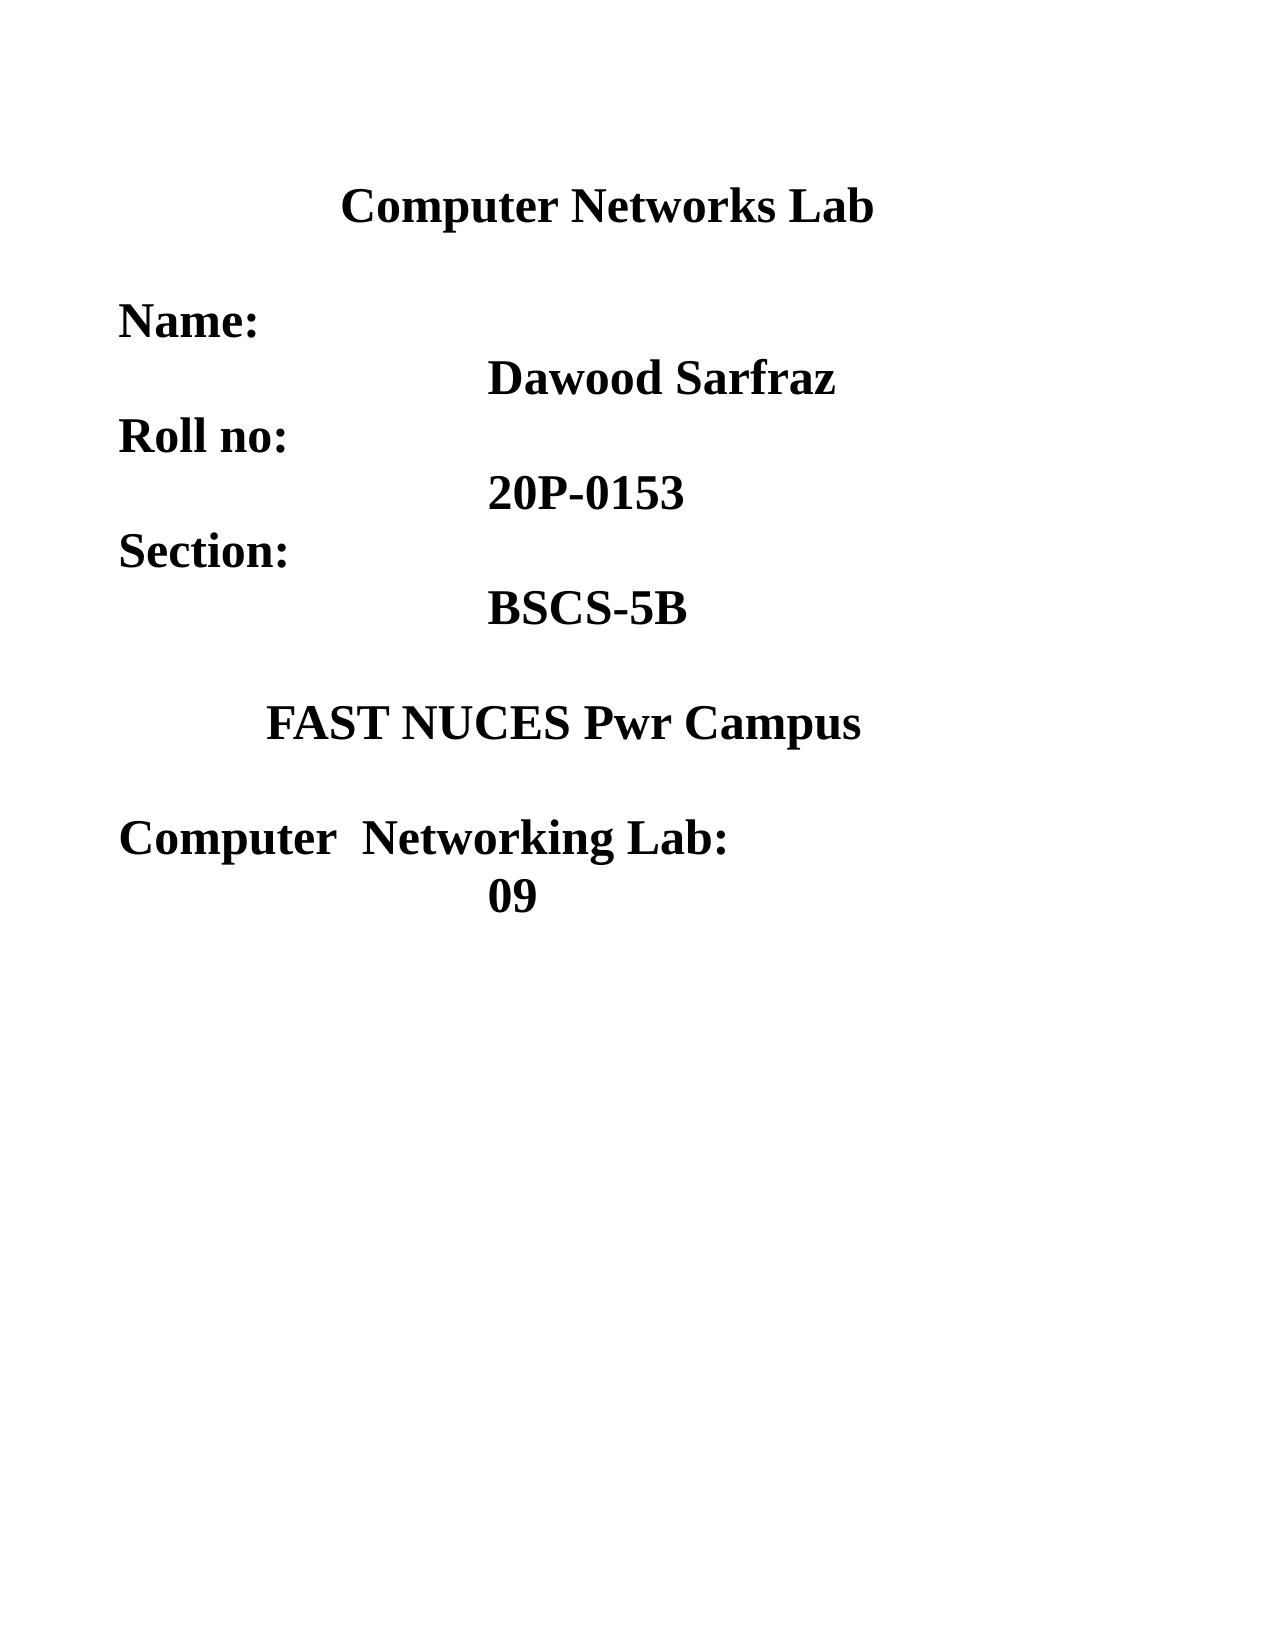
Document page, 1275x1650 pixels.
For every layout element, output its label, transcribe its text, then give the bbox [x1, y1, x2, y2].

text 09 [118, 866, 1157, 923]
text Name: [118, 291, 1157, 348]
text Section: [118, 521, 1157, 578]
text FAST NUCES Pwr Campus [118, 693, 1157, 751]
text Computer Networking Lab: [118, 808, 1157, 866]
text BSCS-5B [118, 578, 1157, 636]
text Computer Networks Lab [118, 176, 1157, 233]
text Dawood Sarfraz [118, 348, 1157, 406]
text 20P-0153 [118, 463, 1157, 521]
text Roll no: [118, 406, 1157, 463]
